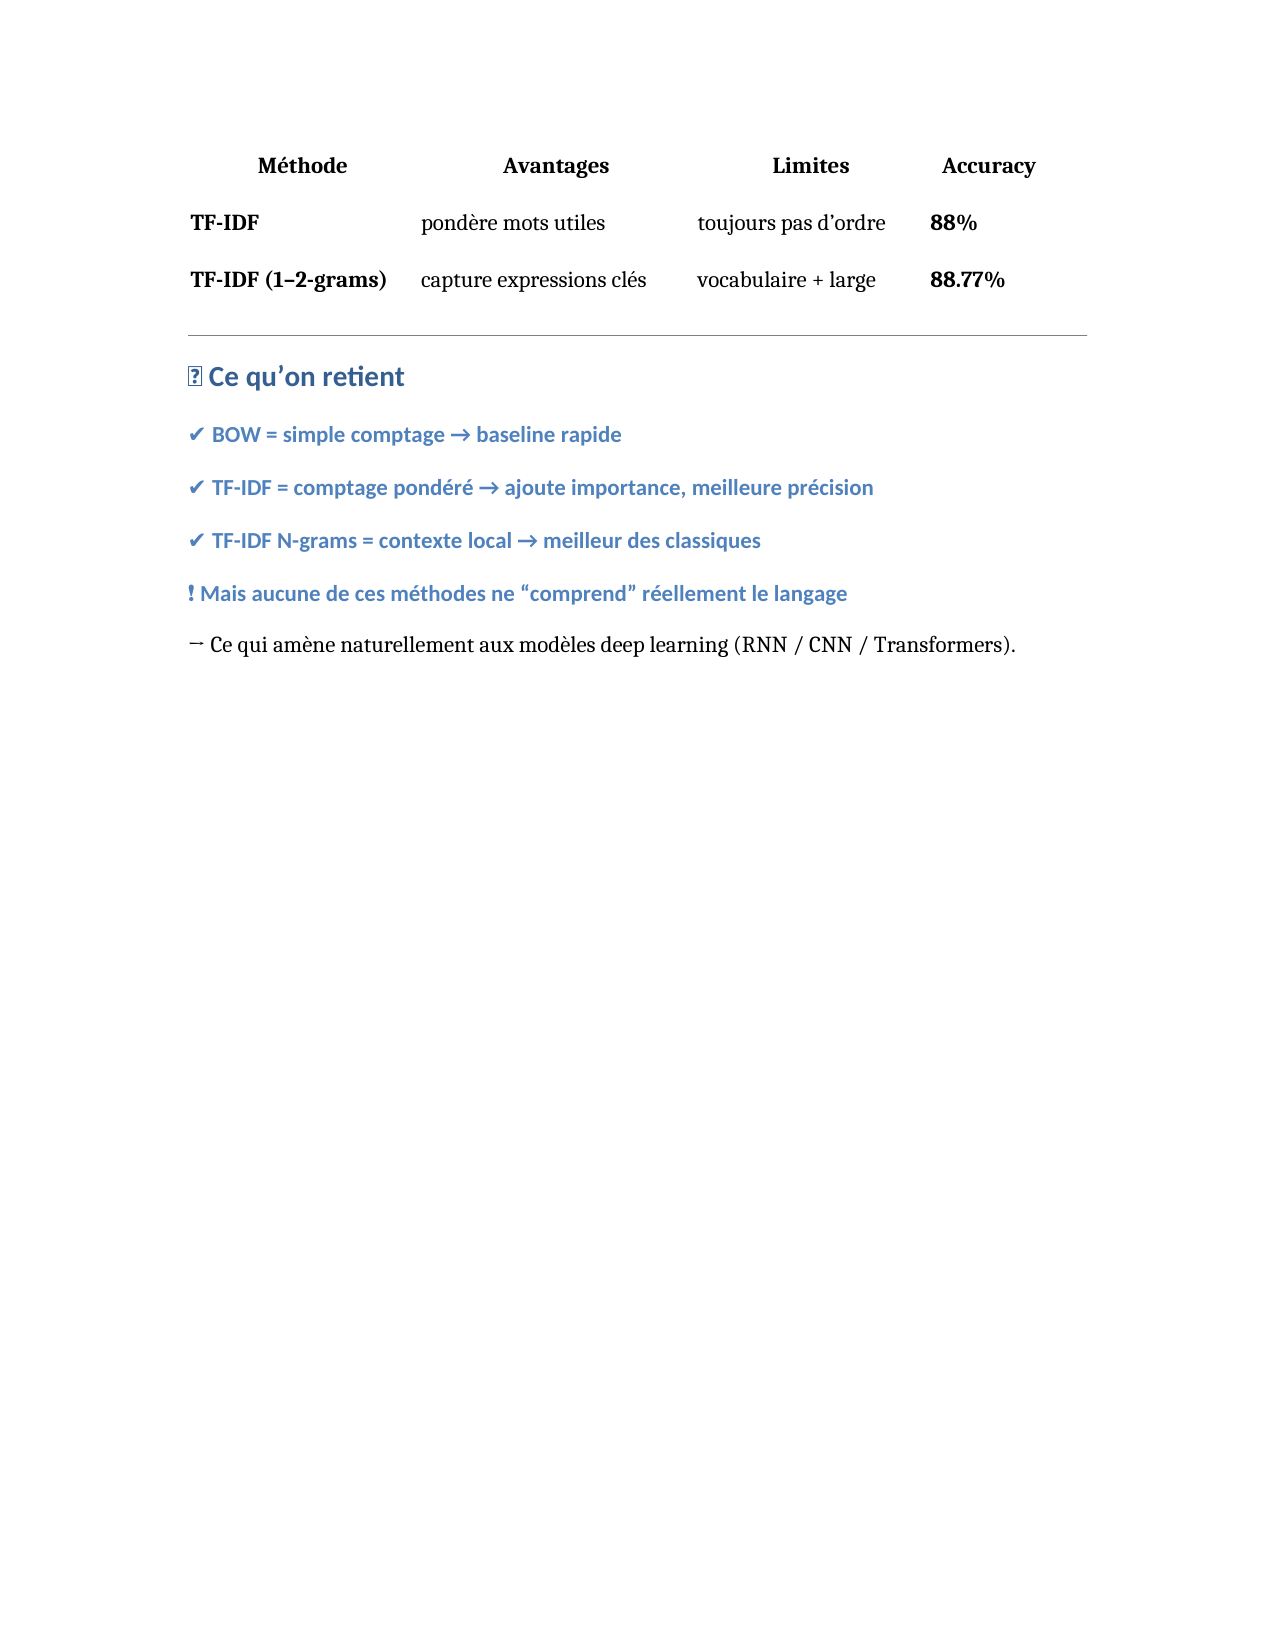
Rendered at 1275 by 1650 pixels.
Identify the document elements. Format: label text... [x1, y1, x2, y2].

table_header Limites [695, 150, 927, 207]
text → Ce qui amène naturellement aux modèles deep learning (RNN / CNN / Transformers). [187, 632, 1087, 658]
table_cell pondère mots utiles [418, 207, 694, 264]
table_header Accuracy [927, 150, 1051, 207]
subtitle ❗ Mais aucune de ces méthodes ne “comprend” réellement le langage [187, 579, 1087, 607]
table_cell 88% [927, 207, 1051, 264]
table_cell capture expressions clés [418, 264, 694, 321]
table_cell toujours pas d’ordre [695, 207, 927, 264]
table_cell TF-IDF (1–2-grams) [188, 264, 418, 321]
table_cell 88.77% [927, 264, 1051, 321]
table_header Méthode [188, 150, 418, 207]
subtitle ✔ TF-IDF N-grams = contexte local → meilleur des classiques [187, 526, 1087, 554]
table_header Avantages [418, 150, 694, 207]
subtitle ✔ TF-IDF = comptage pondéré → ajoute importance, meilleure précision [187, 473, 1087, 501]
subtitle ✔ BOW = simple comptage → baseline rapide [187, 420, 1087, 448]
subtitle 🎯 Ce qu’on retient [187, 358, 1087, 394]
table_cell vocabulaire + large [695, 264, 927, 321]
table_cell TF-IDF [188, 207, 418, 264]
